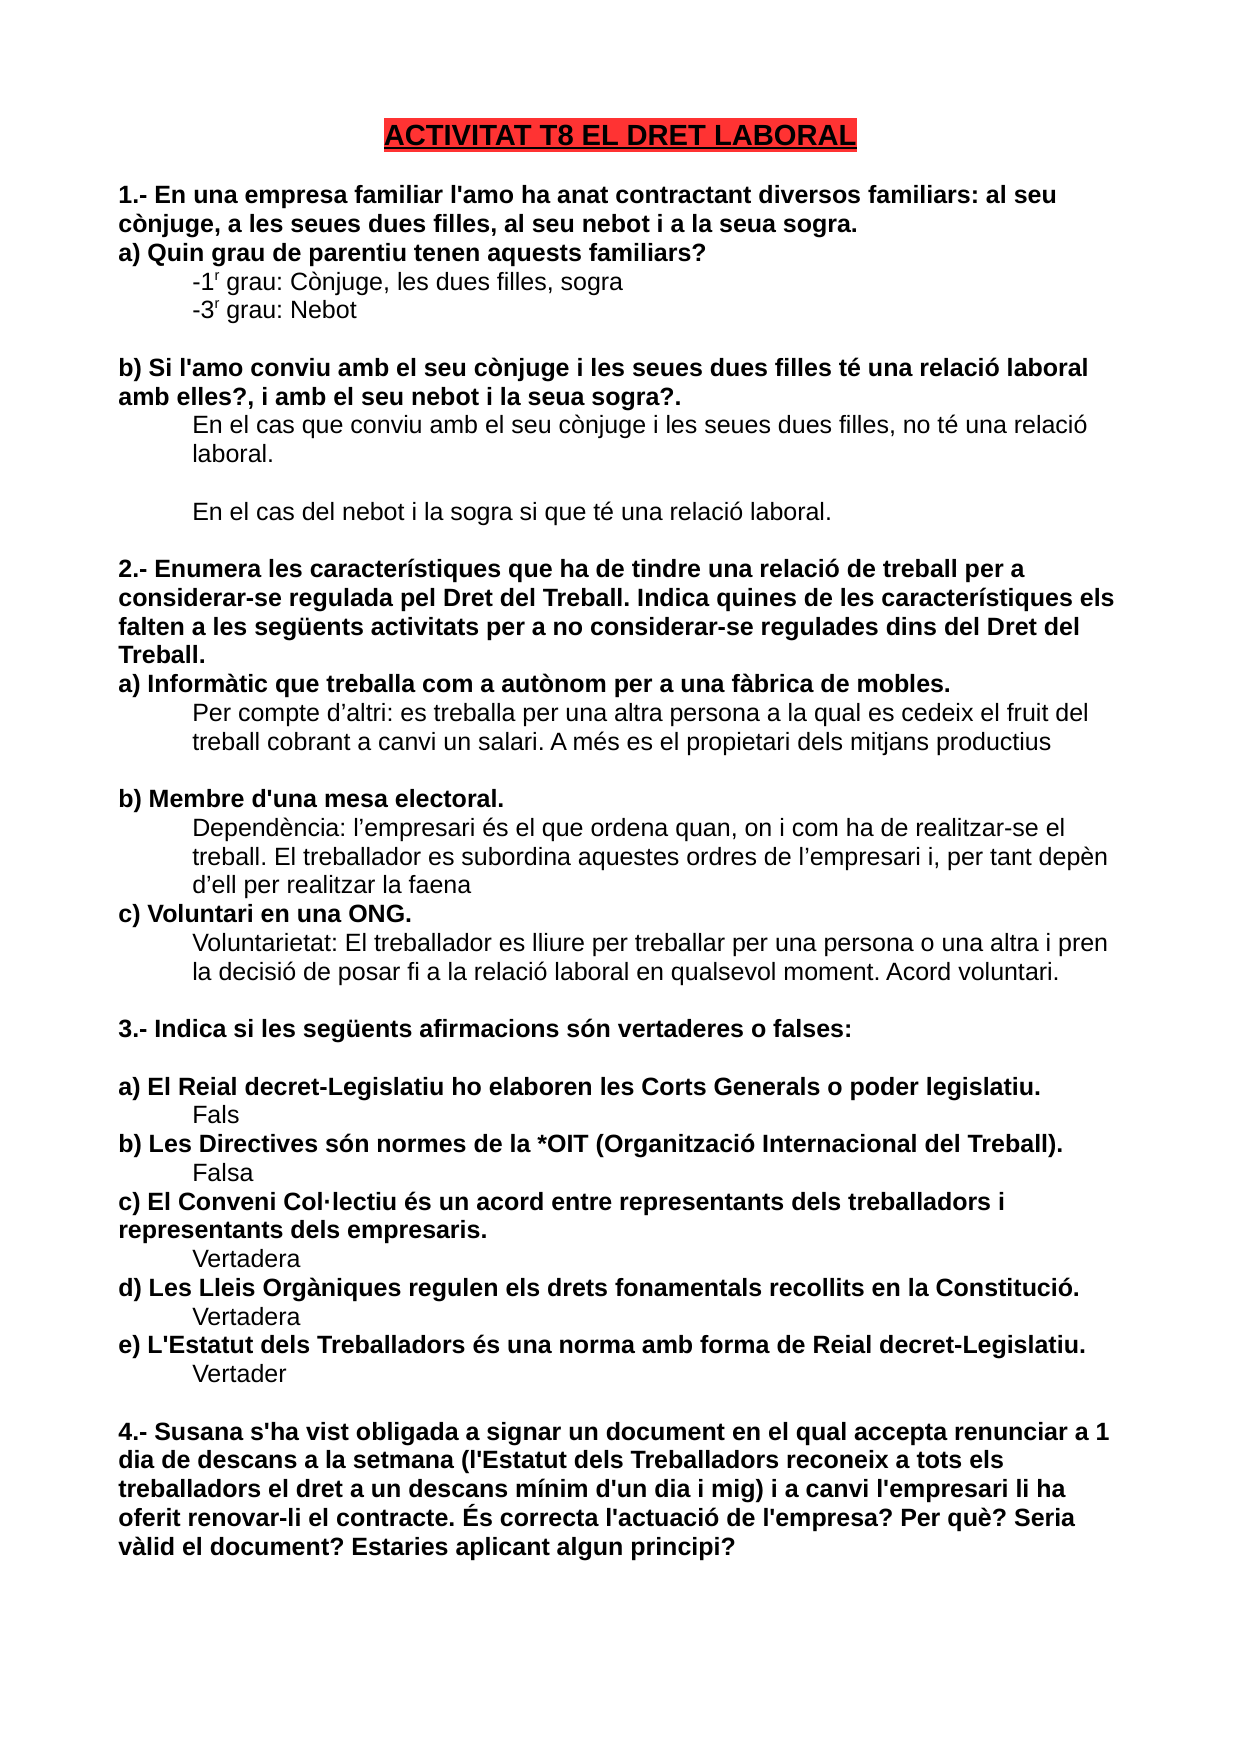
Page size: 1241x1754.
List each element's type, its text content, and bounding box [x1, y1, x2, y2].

text Fals [118, 1100, 1122, 1129]
text d) Les Lleis Orgàniques regulen els drets fonamentals recollits en la Constitució. [118, 1273, 1122, 1302]
text ACTIVITAT T8 EL DRET LABORAL [118, 118, 1122, 152]
text b) Membre d'una mesa electoral. [118, 784, 1122, 813]
text Voluntarietat: El treballador es lliure per treballar per una persona o una altra i pren la decisió de posar fi a la relació laboral en qualsevol moment. Acord voluntari. [118, 928, 1122, 985]
text b) Si l'amo conviu amb el seu cònjuge i les seues dues filles té una relació laboral amb elles?, i amb el seu nebot i la seua sogra?. [118, 353, 1122, 410]
text -3r grau: Nebot [118, 295, 1122, 324]
text c) El Conveni Col·lectiu és un acord entre representants dels treballadors i representants dels empresaris. [118, 1187, 1122, 1244]
text Dependència: l’empresari és el que ordena quan, on i com ha de realitzar-se el treball. El treballador es subordina aquestes ordres de l’empresari i, per tant depèn d’ell per realitzar la faena [118, 813, 1122, 899]
text c) Voluntari en una ONG. [118, 899, 1122, 928]
text e) L'Estatut dels Treballadors és una norma amb forma de Reial decret-Legislatiu. [118, 1330, 1122, 1359]
text -1r grau: Cònjuge, les dues filles, sogra [118, 267, 1122, 295]
text Falsa [118, 1158, 1122, 1187]
text Per compte d’altri: es treballa per una altra persona a la qual es cedeix el fruit del treball cobrant a canvi un salari. A més es el propietari dels mitjans productius [118, 698, 1122, 755]
text Vertadera [118, 1302, 1122, 1330]
text b) Les Directives són normes de la *OIT (Organització Internacional del Treball). [118, 1129, 1122, 1158]
text 2.- Enumera les característiques que ha de tindre una relació de treball per a considerar-se regulada pel Dret del Treball. Indica quines de les característiques els falten a les següents activitats per a no considerar-se regulades dins del Dret del Treball. [118, 554, 1122, 669]
text En el cas del nebot i la sogra si que té una relació laboral. [118, 497, 1122, 525]
text Vertadera [118, 1244, 1122, 1273]
text a) Quin grau de parentiu tenen aquests familiars? [118, 238, 1122, 267]
text a) Informàtic que treballa com a autònom per a una fàbrica de mobles. [118, 669, 1122, 698]
text Vertader [118, 1359, 1122, 1388]
text 1.- En una empresa familiar l'amo ha anat contractant diversos familiars: al seu cònjuge, a les seues dues filles, al seu nebot i a la seua sogra. [118, 180, 1122, 238]
text 4.- Susana s'ha vist obligada a signar un document en el qual accepta renunciar a 1 dia de descans a la setmana (l'Estatut dels Treballadors reconeix a tots els treballadors el dret a un descans mínim d'un dia i mig) i a canvi l'empresari li ha oferit renovar-li el contracte. És correcta l'actuació de l'empresa? Per què? Seria vàlid el document? Estaries aplicant algun principi? [118, 1417, 1122, 1560]
text 3.- Indica si les següents afirmacions són vertaderes o falses: [118, 1014, 1122, 1043]
text a) El Reial decret-Legislatiu ho elaboren les Corts Generals o poder legislatiu. [118, 1072, 1122, 1100]
text En el cas que conviu amb el seu cònjuge i les seues dues filles, no té una relació laboral. [118, 410, 1122, 468]
